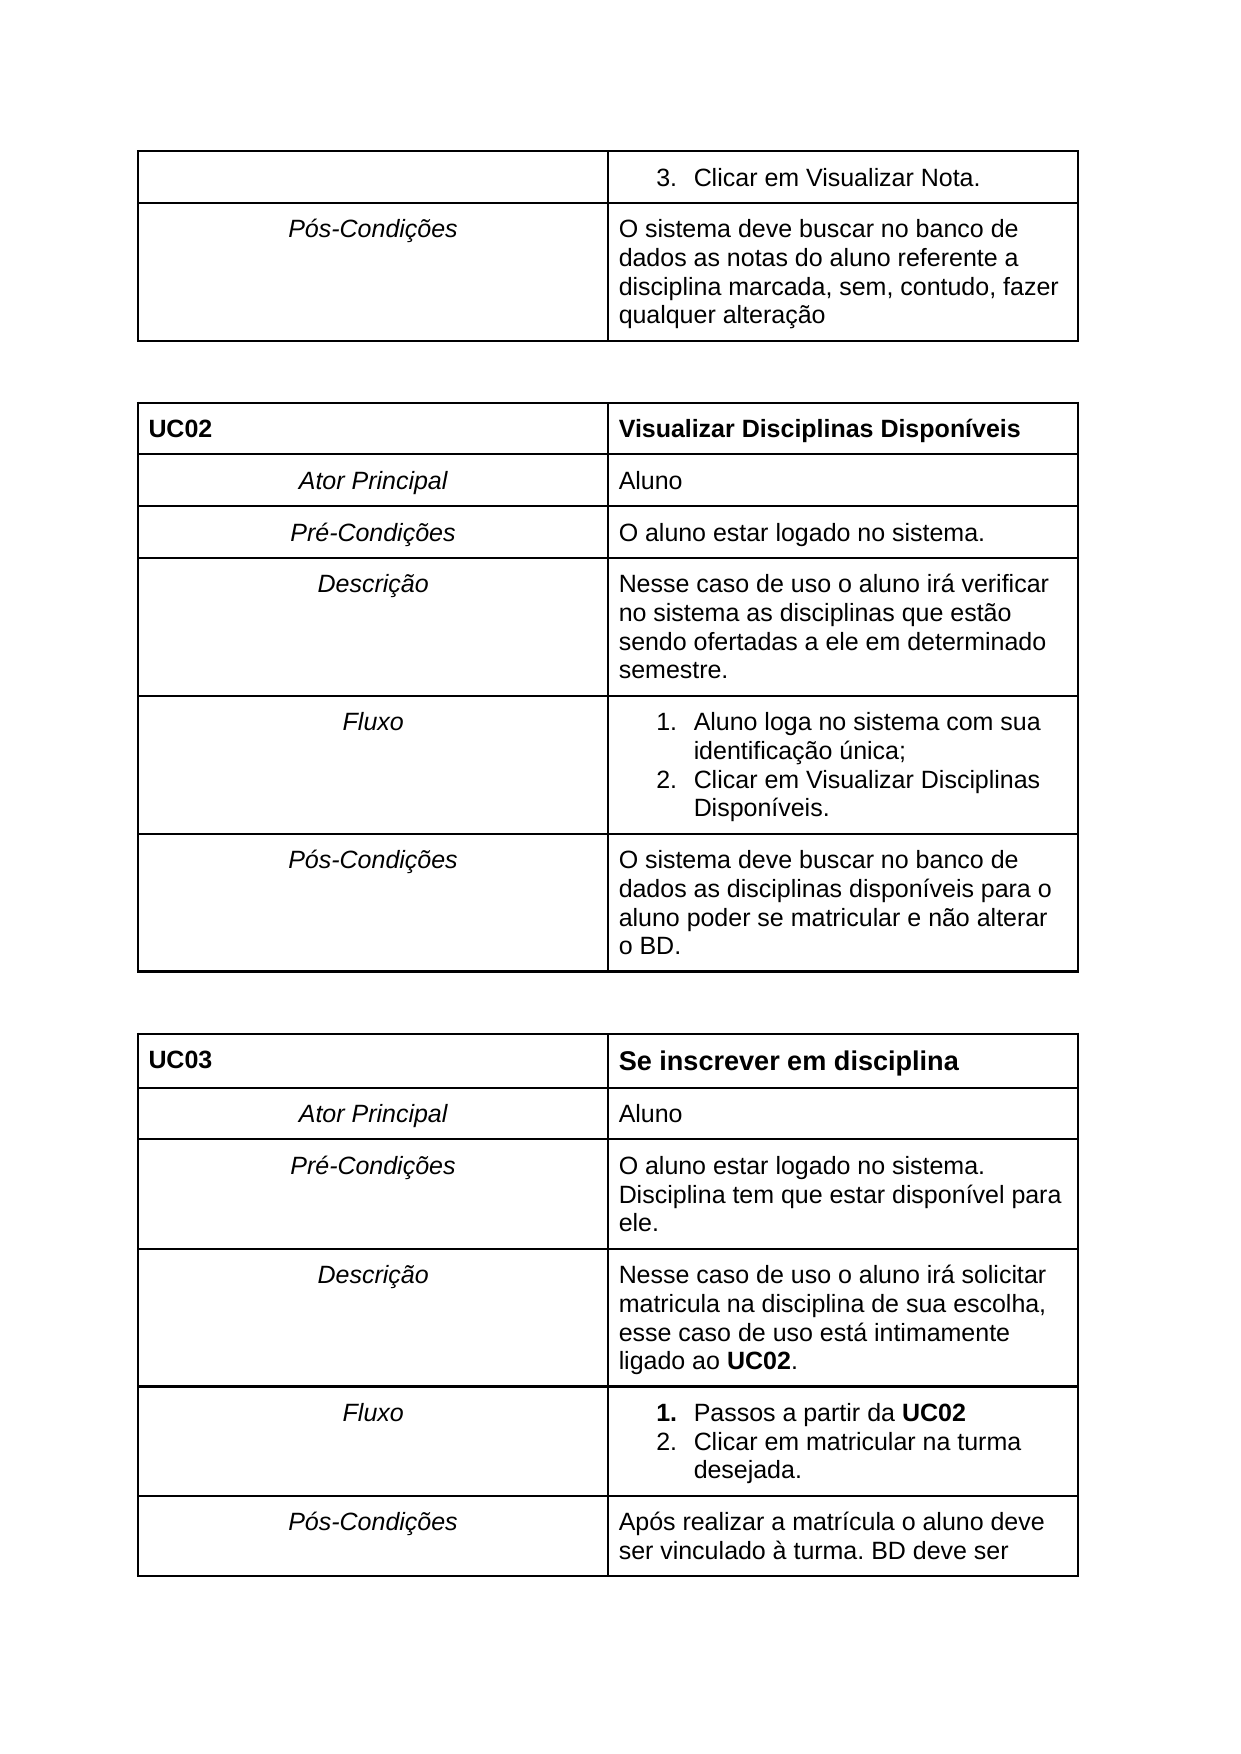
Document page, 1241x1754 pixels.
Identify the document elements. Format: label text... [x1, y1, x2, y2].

table_cell Após realizar a matrícula o aluno deve ser vinculado à turma. BD deve ser [609, 1497, 1077, 1575]
table_cell Pós-Condições [139, 835, 607, 970]
table_cell Ator Principal [139, 1089, 607, 1138]
table_header Visualizar Disciplinas Disponíveis [609, 404, 1077, 453]
table_cell O aluno estar logado no sistema. [609, 507, 1077, 557]
table_cell Pré-Condições [139, 1140, 607, 1247]
table_cell Aluno loga no sistema com sua identificação única; Clicar em Visualizar Disciplinas Disponíveis. [609, 697, 1077, 832]
table_cell [139, 152, 607, 202]
table_cell O aluno estar logado no sistema. Disciplina tem que estar disponível para ele. [609, 1140, 1077, 1247]
table_cell Pré-Condições [139, 507, 607, 557]
table_cell Fluxo [139, 1388, 607, 1494]
table_header UC02 [139, 404, 607, 453]
table_cell Passos a partir da UC02 Clicar em matricular na turma desejada. [609, 1388, 1077, 1494]
table_cell Pós-Condições [139, 204, 607, 339]
table_cell Descrição [139, 1250, 607, 1385]
table_header UC03 [139, 1035, 607, 1087]
table_cell Aluno [609, 1089, 1077, 1138]
table_cell Aluno [609, 455, 1077, 505]
table_cell Fluxo [139, 697, 607, 832]
table_cell O sistema deve buscar no banco de dados as disciplinas disponíveis para o aluno poder se matricular e não alterar o BD. [609, 835, 1077, 970]
table_header Se inscrever em disciplina [609, 1035, 1077, 1087]
table_cell Pós-Condições [139, 1497, 607, 1575]
table_cell Aluno loga no sistema com sua identificação única; Selecionar a disciplina desejada; Clicar em Visualizar Nota. [609, 152, 1077, 202]
table_cell O sistema deve buscar no banco de dados as notas do aluno referente a disciplina marcada, sem, contudo, fazer qualquer alteração [609, 204, 1077, 339]
table_cell Descrição [139, 559, 607, 694]
table_cell Nesse caso de uso o aluno irá solicitar matricula na disciplina de sua escolha, esse caso de uso está intimamente ligado ao UC02. [609, 1250, 1077, 1385]
table_cell Ator Principal [139, 455, 607, 505]
table_cell Nesse caso de uso o aluno irá verificar no sistema as disciplinas que estão sendo ofertadas a ele em determinado semestre. [609, 559, 1077, 694]
